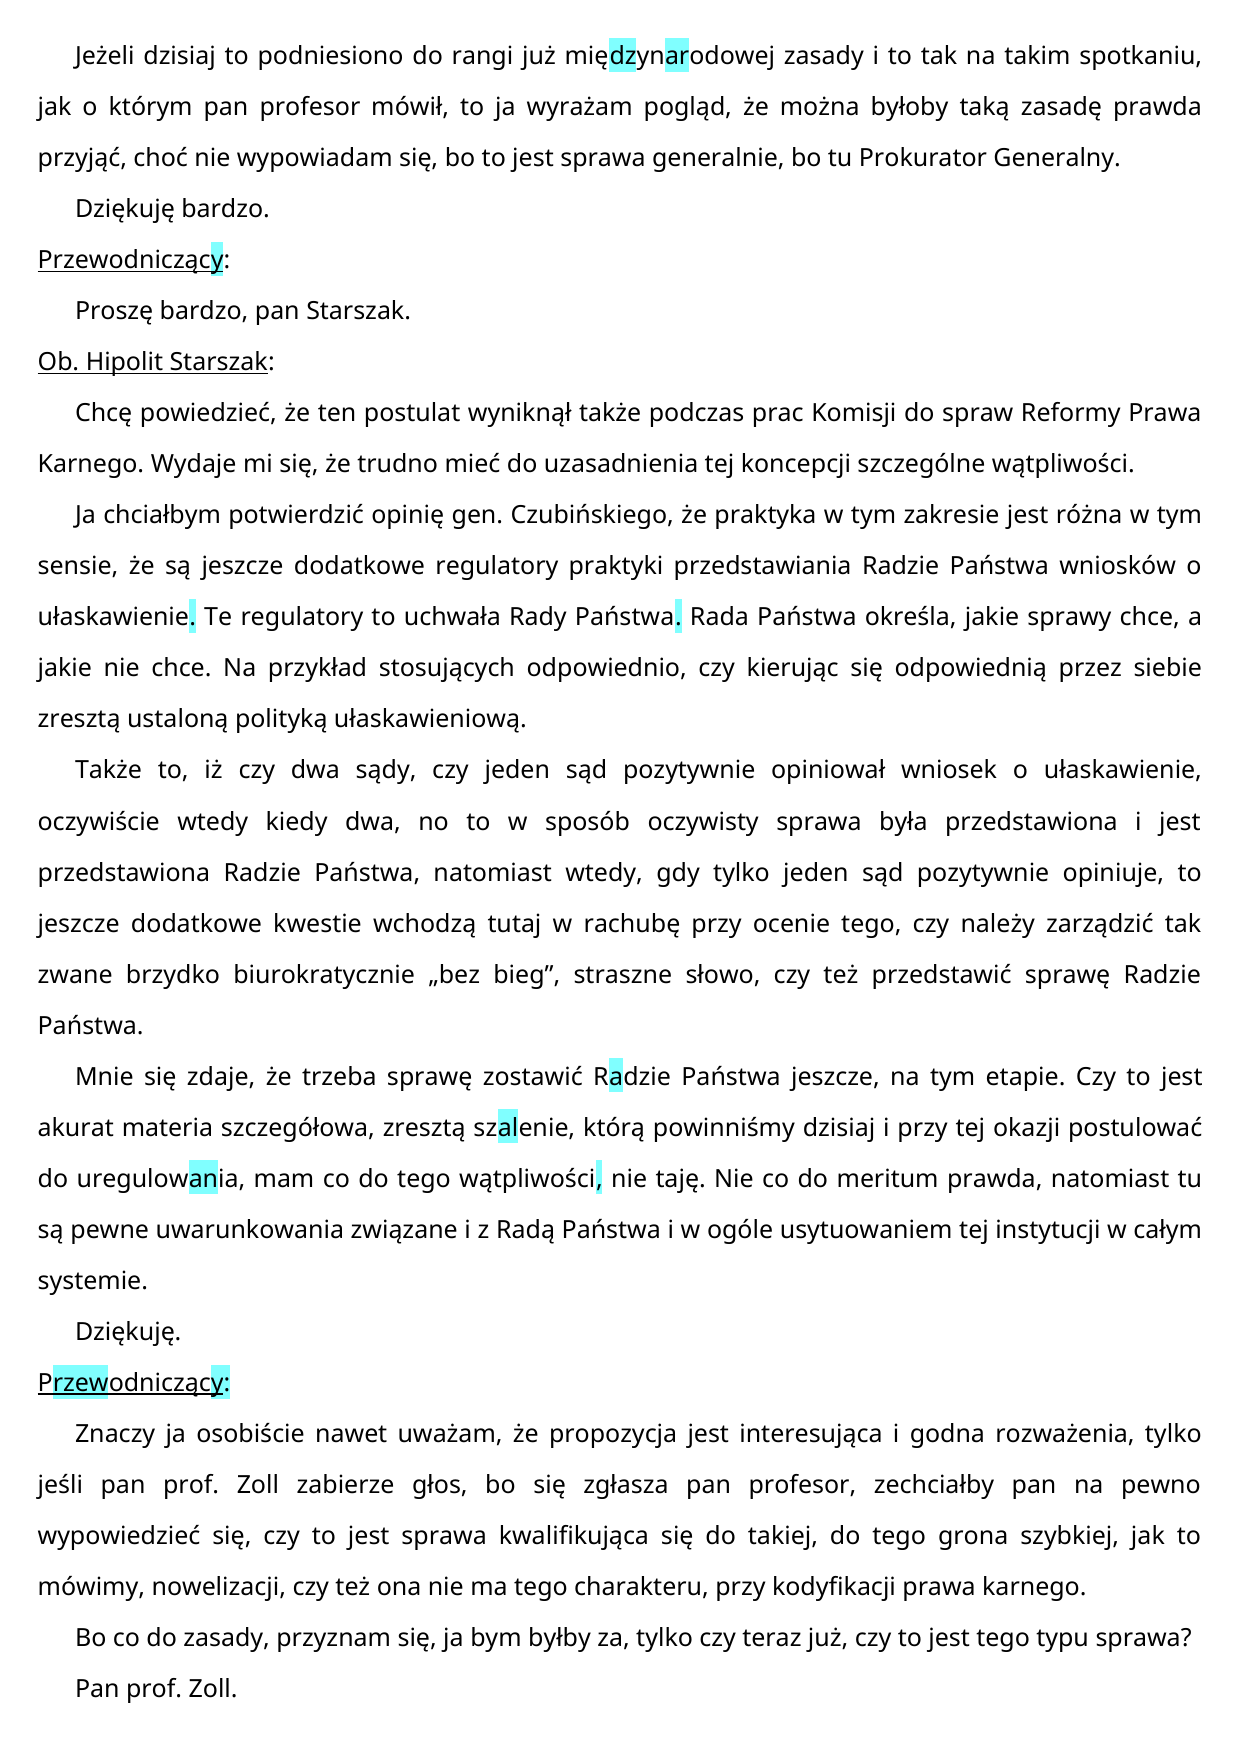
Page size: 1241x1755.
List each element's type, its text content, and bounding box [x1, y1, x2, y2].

text Dziękuję bardzo. [37, 191, 1203, 225]
text Dziękuję. [37, 1313, 1203, 1348]
text Chcę powiedzieć, że ten postulat wyniknął także podczas prac Komisji do spraw Reformy Prawa Karnego. Wydaje mi się, że trudno mieć do uzasadnienia tej koncepcji szczególne wątpliwości. [37, 395, 1203, 480]
text Bo co do zasady, przyznam się, ja bym byłby za, tylko czy teraz już, czy to jest tego typu sprawa? [37, 1620, 1203, 1654]
text Także to, iż czy dwa sądy, czy jeden sąd pozytywnie opiniował wniosek o ułaskawienie, oczywiście wtedy kiedy dwa, no to w sposób oczywisty sprawa była przedstawiona i jest przedstawiona Radzie Państwa, natomiast wtedy, gdy tylko jeden sąd pozytywnie opiniuje, to jeszcze dodatkowe kwestie wchodzą tutaj w rachubę przy ocenie tego, czy należy zarządzić tak zwane brzydko biurokratycznie „bez bieg”, straszne słowo, czy też przedstawić sprawę Radzie Państwa. [37, 752, 1203, 1041]
text Znaczy ja osobiście nawet uważam, że propozycja jest interesująca i godna rozważenia, tylko jeśli pan prof. Zoll zabierze głos, bo się zgłasza pan profesor, zechciałby pan na pewno wypowiedzieć się, czy to jest sprawa kwalifikująca się do takiej, do tego grona szybkiej, jak to mówimy, nowelizacji, czy też ona nie ma tego charakteru, przy kodyfikacji prawa karnego. [37, 1416, 1203, 1603]
text Przewodniczący: [37, 242, 1203, 276]
text Proszę bardzo, pan Starszak. [37, 293, 1203, 327]
text Przewodniczący: [37, 1364, 1203, 1399]
text Pan prof. Zoll. [37, 1671, 1203, 1705]
text Jeżeli dzisiaj to podniesiono do rangi już międzynarodowej zasady i to tak na takim spotkaniu, jak o którym pan profesor mówił, to ja wyrażam pogląd, że można byłoby taką zasadę prawda przyjąć, choć nie wypowiadam się, bo to jest sprawa generalnie, bo tu Prokurator Generalny. [37, 37, 1203, 174]
text Ja chciałbym potwierdzić opinię gen. Czubińskiego, że praktyka w tym zakresie jest różna w tym sensie, że są jeszcze dodatkowe regulatory praktyki przedstawiania Radzie Państwa wniosków o ułaskawienie. Te regulatory to uchwała Rady Państwa. Rada Państwa określa, jakie sprawy chce, a jakie nie chce. Na przykład stosujących odpowiednio, czy kierując się odpowiednią przez siebie zresztą ustaloną polityką ułaskawieniową. [37, 497, 1203, 735]
text Ob. Hipolit Starszak: [37, 344, 1203, 378]
text Mnie się zdaje, że trzeba sprawę zostawić Radzie Państwa jeszcze, na tym etapie. Czy to jest akurat materia szczegółowa, zresztą szalenie, którą powinniśmy dzisiaj i przy tej okazji postulować do uregulowania, mam co do tego wątpliwości, nie taję. Nie co do meritum prawda, natomiast tu są pewne uwarunkowania związane i z Radą Państwa i w ogóle usytuowaniem tej instytucji w całym systemie. [37, 1058, 1203, 1297]
